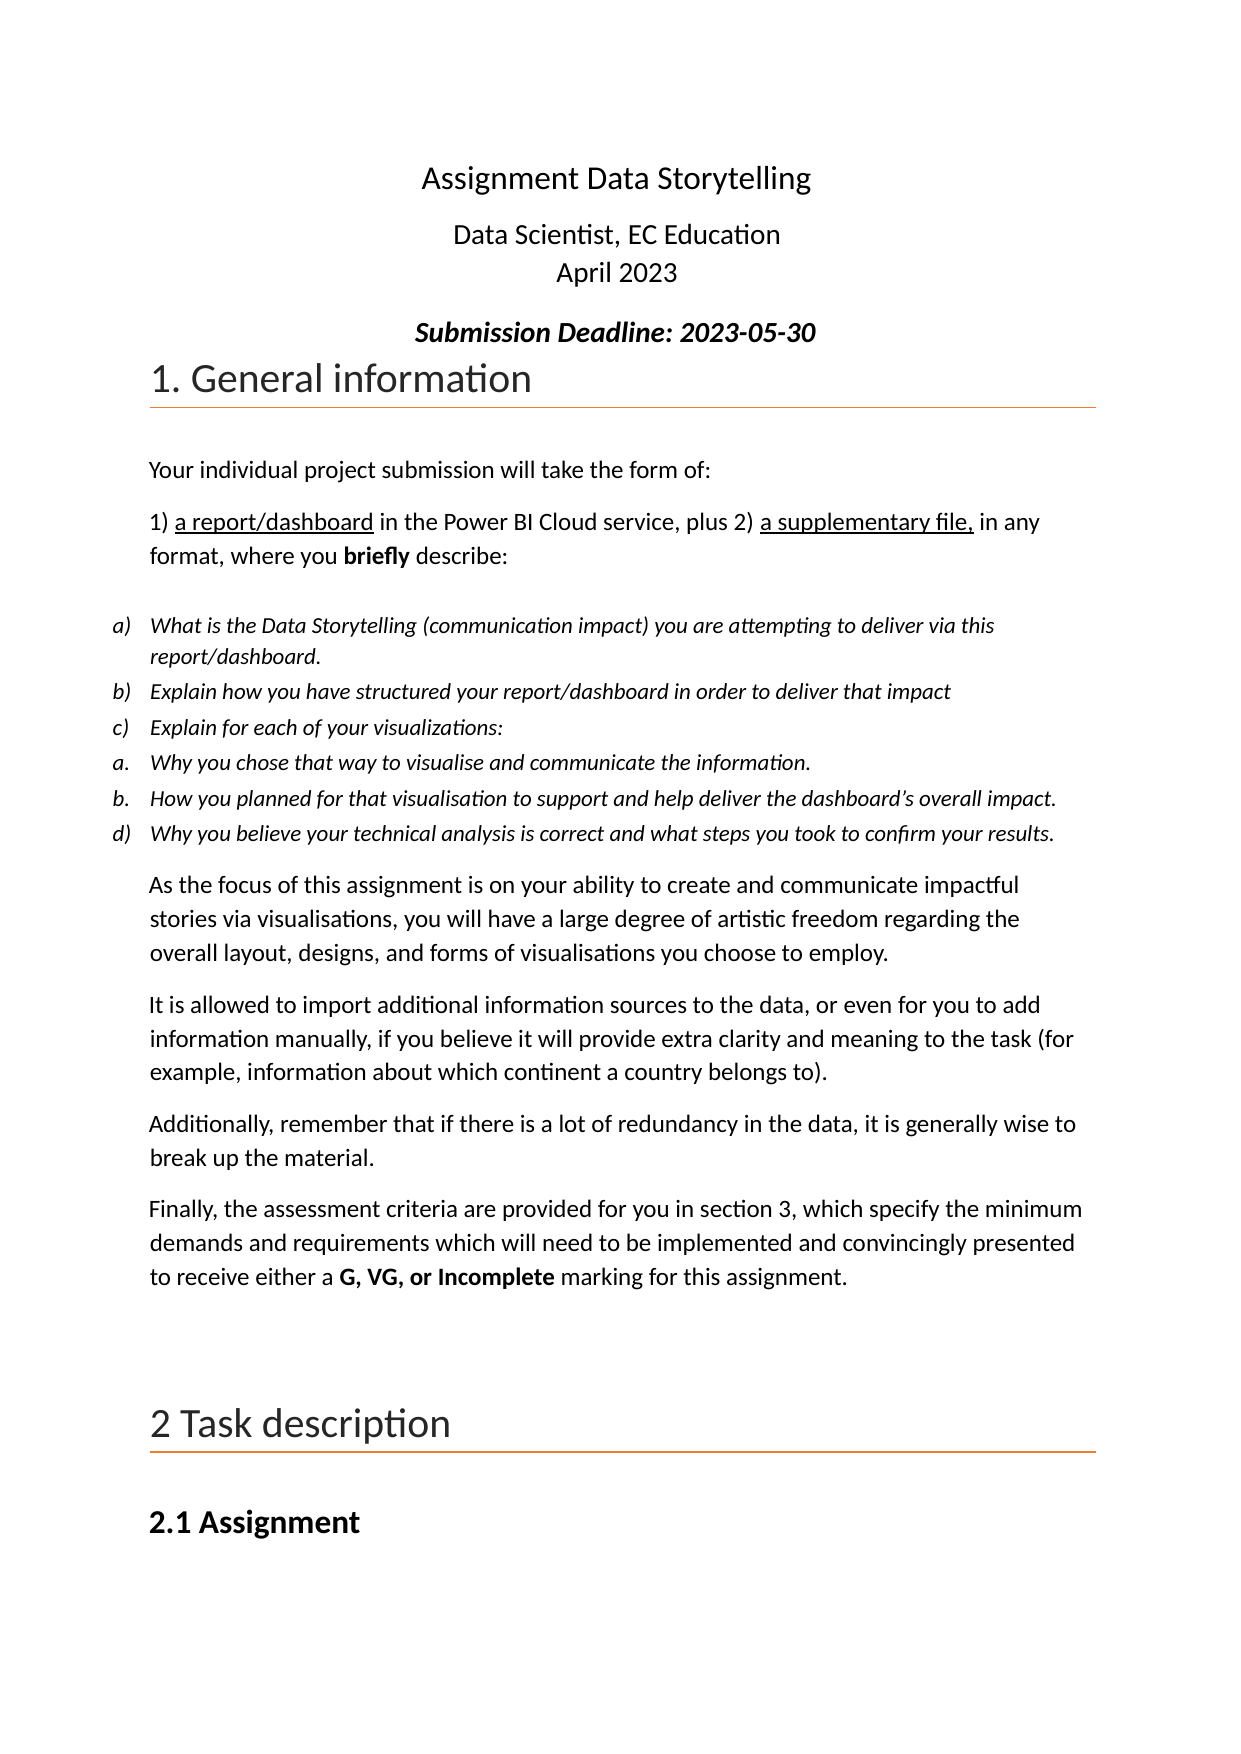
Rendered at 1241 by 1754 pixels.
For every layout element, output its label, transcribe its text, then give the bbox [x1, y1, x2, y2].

text Additionally, remember that if there is a lot of redundancy in the data, it is generally wise to break up the material. [148, 1108, 1088, 1172]
text It is allowed to import additional information sources to the data, or even for you to add information manually, if you believe it will provide extra clarity and meaning to the task (for example, information about which continent a country belongs to). [148, 989, 1088, 1087]
subtitle 1. General information [149, 352, 1088, 403]
text Your individual project submission will take the form of: [148, 454, 1088, 485]
text April 2023 [152, 254, 1088, 290]
text As the focus of this assignment is on your ability to create and communicate impactful stories via visualisations, you will have a large degree of artistic freedom regarding the overall layout, designs, and forms of visualisations you choose to employ. [148, 869, 1088, 968]
list How you planned for that visualisation to support and help deliver the dashboard’s overall impact. [112, 784, 1082, 812]
text 2.1 Assignment [148, 1501, 1088, 1541]
list Why you chose that way to visualise and communicate the information. [112, 748, 1082, 776]
list What is the Data Storytelling (communication impact) you are attempting to deliver via this report/dashboard. [112, 611, 1088, 670]
text Data Scientist, EC Education [152, 216, 1088, 252]
text Finally, the assessment criteria are provided for you in section 3, which specify the minimum demands and requirements which will need to be implemented and convincingly presented to receive either a G, VG, or Incomplete marking for this assignment. [148, 1193, 1088, 1292]
text Assignment Data Storytelling [152, 157, 1088, 198]
list Why you believe your technical analysis is correct and what steps you took to confirm your results. [112, 819, 1088, 847]
list Explain for each of your visualizations: [112, 713, 1088, 741]
list Explain how you have structured your report/dashboard in order to deliver that impact [112, 677, 1088, 705]
subtitle 2 Task description [149, 1397, 1088, 1448]
text 1) a report/dashboard in the Power BI Cloud service, plus 2) a supplementary file, in any format, where you briefly describe: [148, 506, 1088, 570]
text Submission Deadline: 2023-05-30 [152, 314, 1088, 350]
